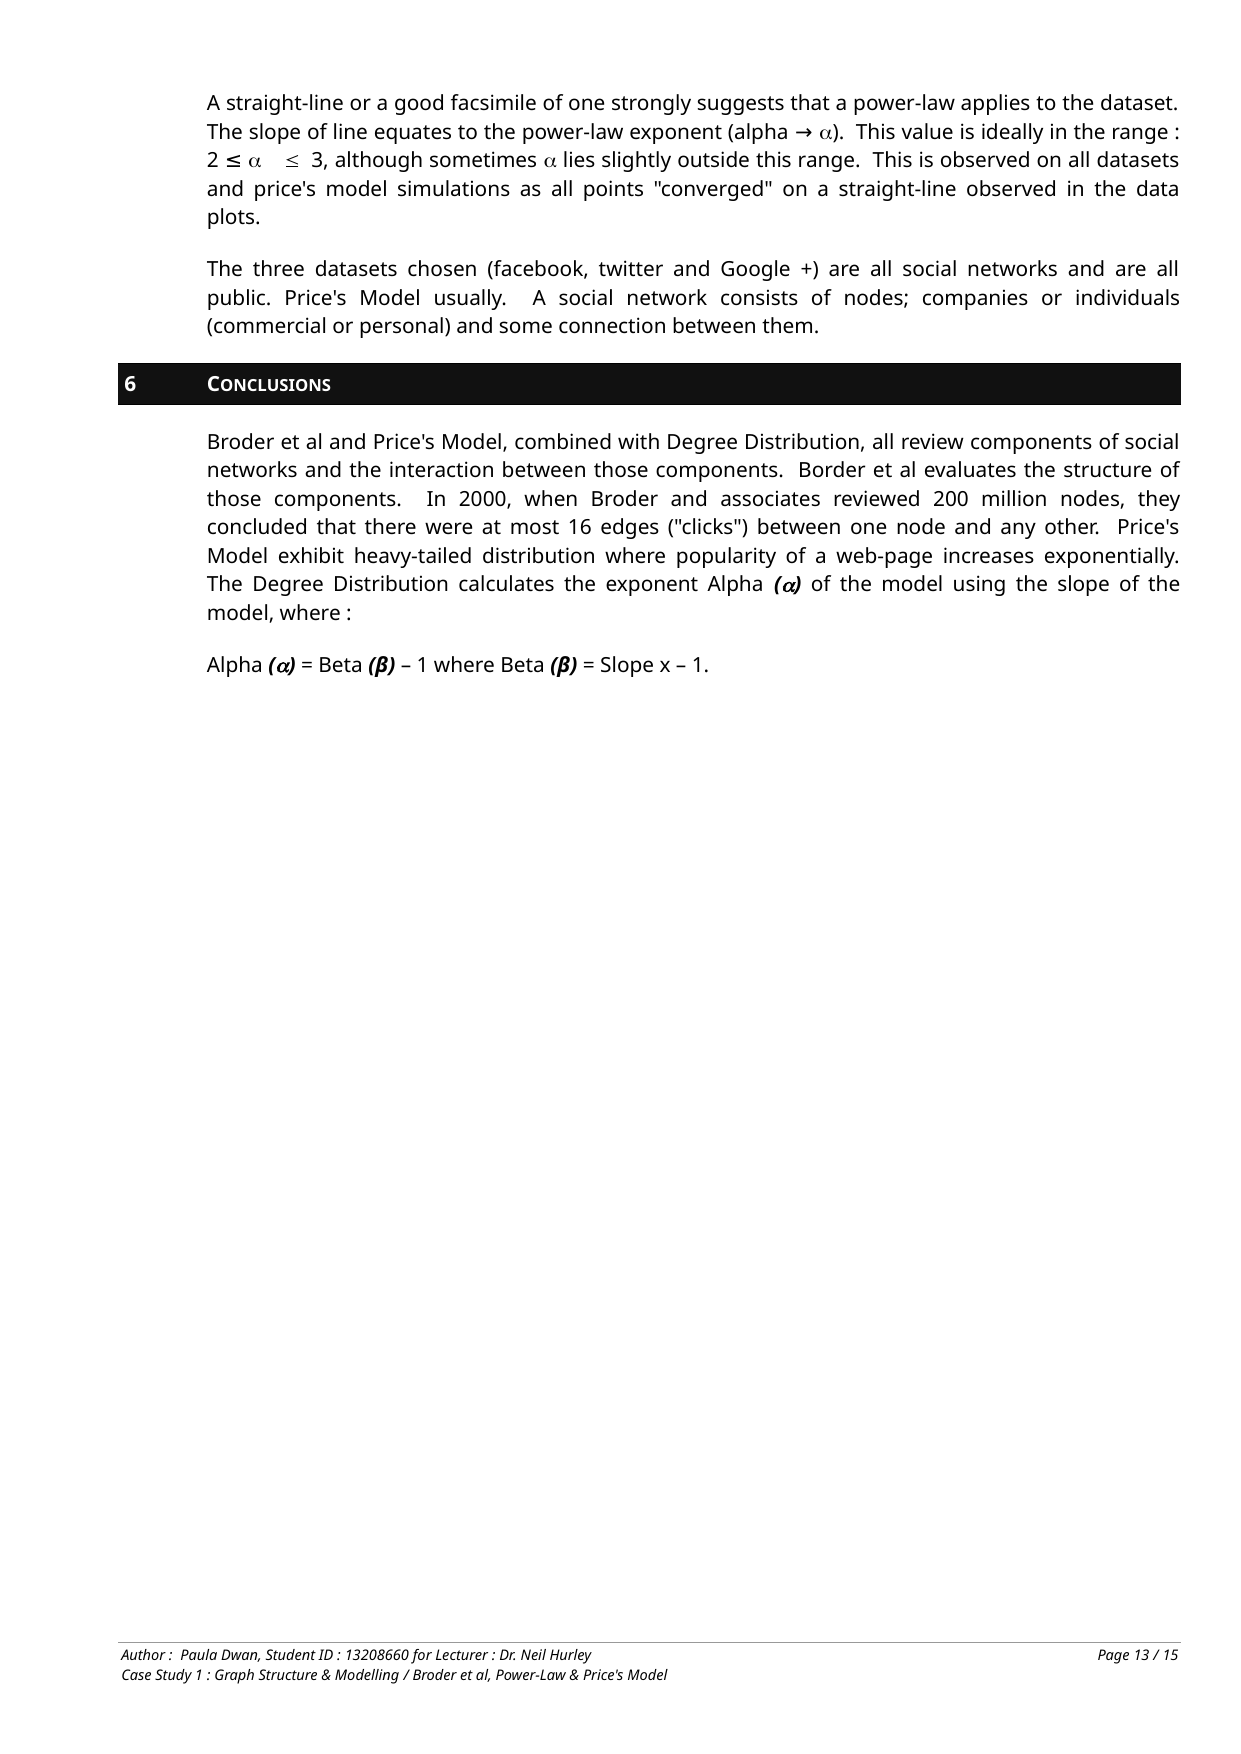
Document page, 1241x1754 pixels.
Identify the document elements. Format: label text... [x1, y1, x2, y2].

subtitle Conclusions [118, 364, 1181, 404]
text A straight-line or a good facsimile of one strongly suggests that a power-law applies to the dataset. The slope of line equates to the power-law exponent (alpha → a). This value is ideally in the range : 2 ≤ a ≤ 3, although sometimes a lies slightly outside this range. This is observed on all datasets and price's model simulations as all points "converged" on a straight-line observed in the data plots. [207, 88, 1181, 231]
text Alpha (a) = Beta (β) – 1 where Beta (β) = Slope x – 1. [207, 650, 1181, 678]
text Broder et al and Price's Model, combined with Degree Distribution, all review components of social networks and the interaction between those components. Border et al evaluates the structure of those components. In 2000, when Broder and associates reviewed 200 million nodes, they concluded that there were at most 16 edges ("clicks") between one node and any other. Price's Model exhibit heavy-tailed distribution where popularity of a web-page increases exponentially. The Degree Distribution calculates the exponent Alpha (a) of the model using the slope of the model, where : [207, 427, 1181, 626]
text The three datasets chosen (facebook, twitter and Google +) are all social networks and are all public. Price's Model usually. A social network consists of nodes; companies or individuals (commercial or personal) and some connection between them. [207, 254, 1181, 339]
